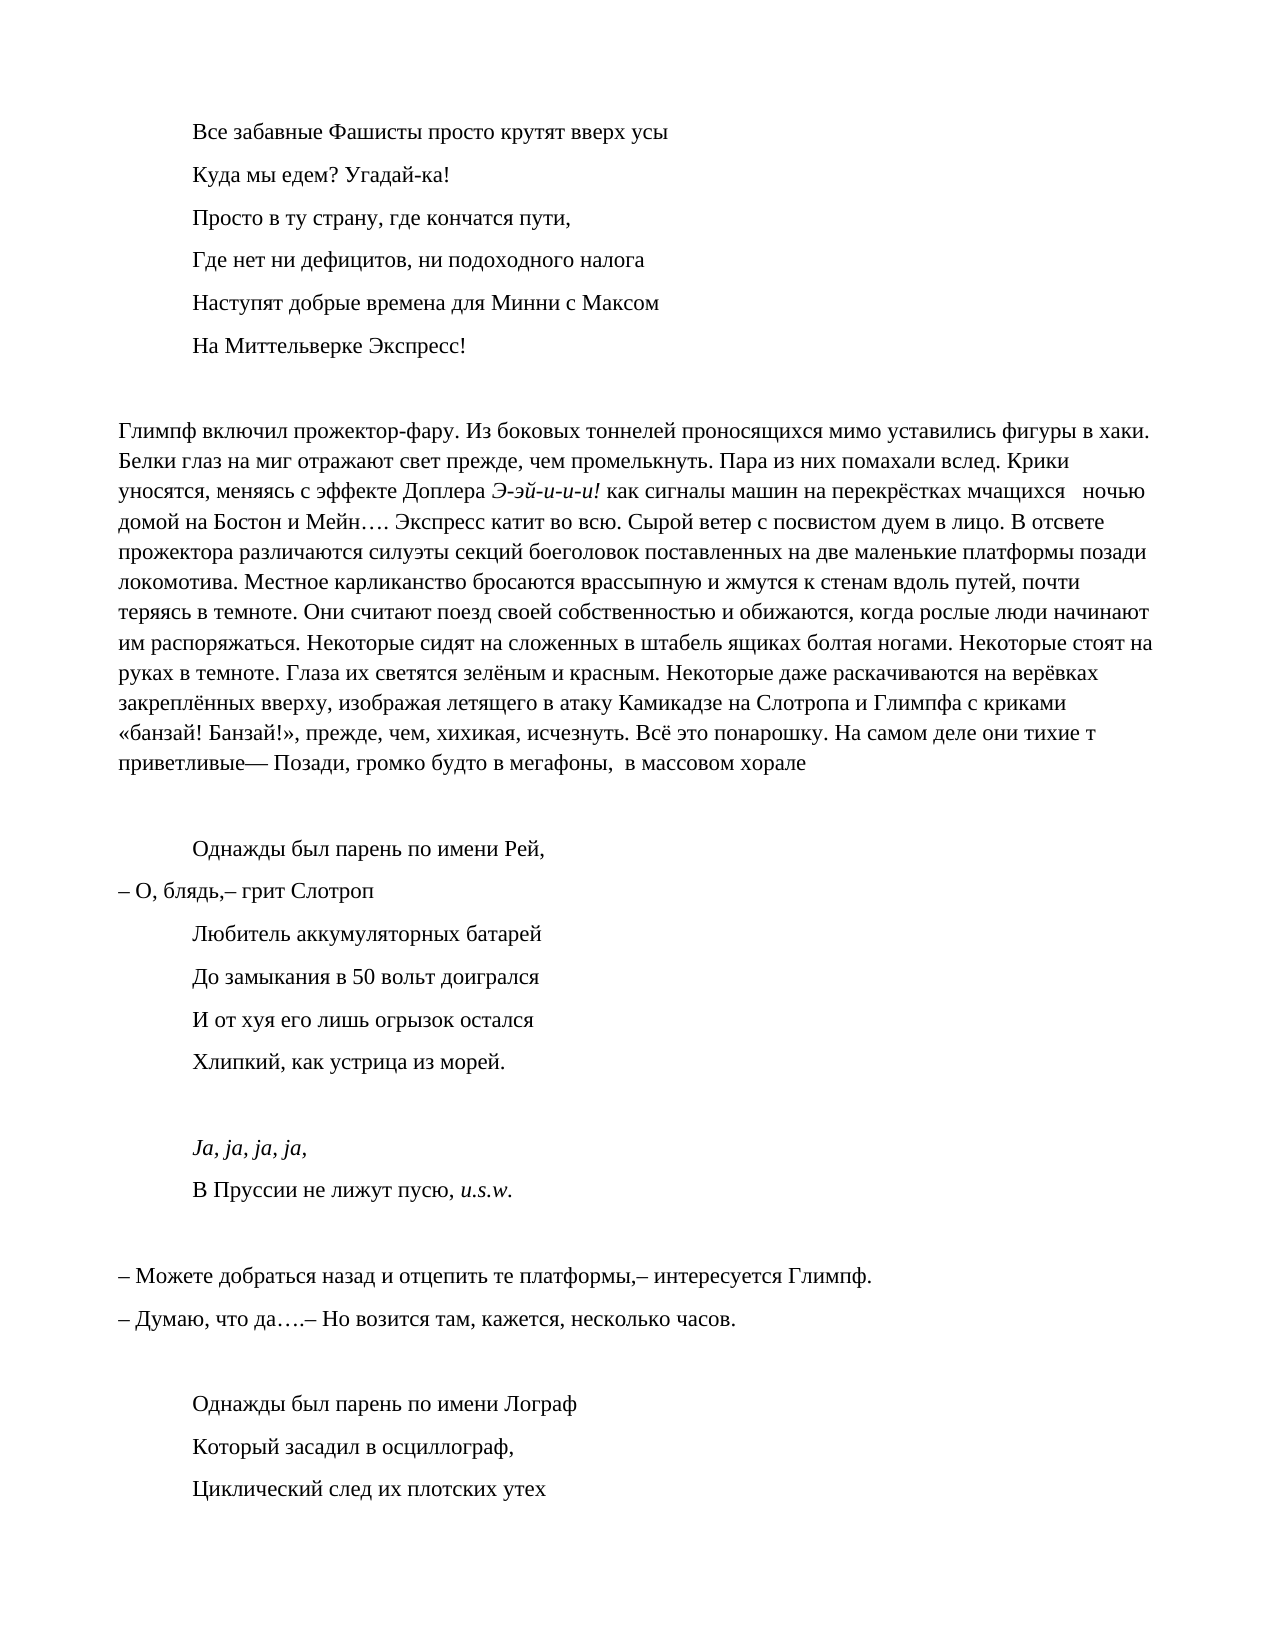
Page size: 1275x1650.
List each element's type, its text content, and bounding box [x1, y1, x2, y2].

text Однажды был парень по имени Рей, [118, 835, 1157, 861]
text На Миттельверке Экспресс! [118, 332, 1157, 358]
text Просто в ту страну, где кончатся пути, [118, 203, 1157, 230]
text До замыкания в 50 вольт доигрался [118, 963, 1157, 989]
text Глимпф включил прожектор-фару. Из боковых тоннелей проносящихся мимо уставились фигуры в хаки. Белки глаз на миг отражают свет прежде, чем промелькнуть. Пара из них помахали вслед. Крики уносятся, меняясь с эффекте Доплера Э-эй-и-и-и! как сигналы машин на перекрёстках мчащихся ночью домой на Бостон и Мейн…. Экспресс катит во всю. Сырой ветер с посвистом дуем в лицо. В отсвете прожектора различаются силуэты секций боеголовок поставленных на две маленькие платформы позади локомотива. Местное карликанство бросаются врассыпную и жмутся к стенам вдоль путей, почти теряясь в темноте. Они считают поезд своей собственностью и обижаются, когда рослые люди начинают им распоряжаться. Некоторые сидят на сложенных в штабель ящиках болтая ногами. Некоторые стоят на руках в темноте. Глаза их светятся зелёным и красным. Некоторые даже раскачиваются на верёвках закреплённых вверху, изображая летящего в атаку Камикадзе на Слотропа и Глимпфа с криками «банзай! Банзай!», прежде, чем, хихикая, исчезнуть. Всё это понарошку. На самом деле они тихие т приветливые— Позади, громко будто в мегафоны, в массовом хорале [118, 417, 1157, 776]
text – Можете добраться назад и отцепить те платформы,– интересуется Глимпф. [118, 1262, 1157, 1288]
text Все забавные Фашисты просто крутят вверх усы [118, 118, 1157, 144]
text Однажды был парень по имени Лограф [118, 1390, 1157, 1416]
text Ja, ja, ja, ja, [118, 1134, 1157, 1160]
text И от хуя его лишь огрызок остался [118, 1006, 1157, 1032]
text – О, блядь,– грит Слотроп [118, 877, 1157, 904]
text Любитель аккумуляторных батарей [118, 920, 1157, 947]
text Хлипкий, как устрица из морей. [118, 1048, 1157, 1075]
text Куда мы едем? Угадай-ка! [118, 161, 1157, 187]
text Который засадил в осциллограф, [118, 1433, 1157, 1459]
text Наступят добрые времена для Минни с Максом [118, 289, 1157, 315]
text Где нет ни дефицитов, ни подоходного налога [118, 246, 1157, 273]
text В Пруссии не лижут пусю, u.s.w. [118, 1176, 1157, 1203]
text Циклический след их плотских утех [118, 1475, 1157, 1502]
text – Думаю, что да….– Но возится там, кажется, несколько часов. [118, 1304, 1157, 1331]
